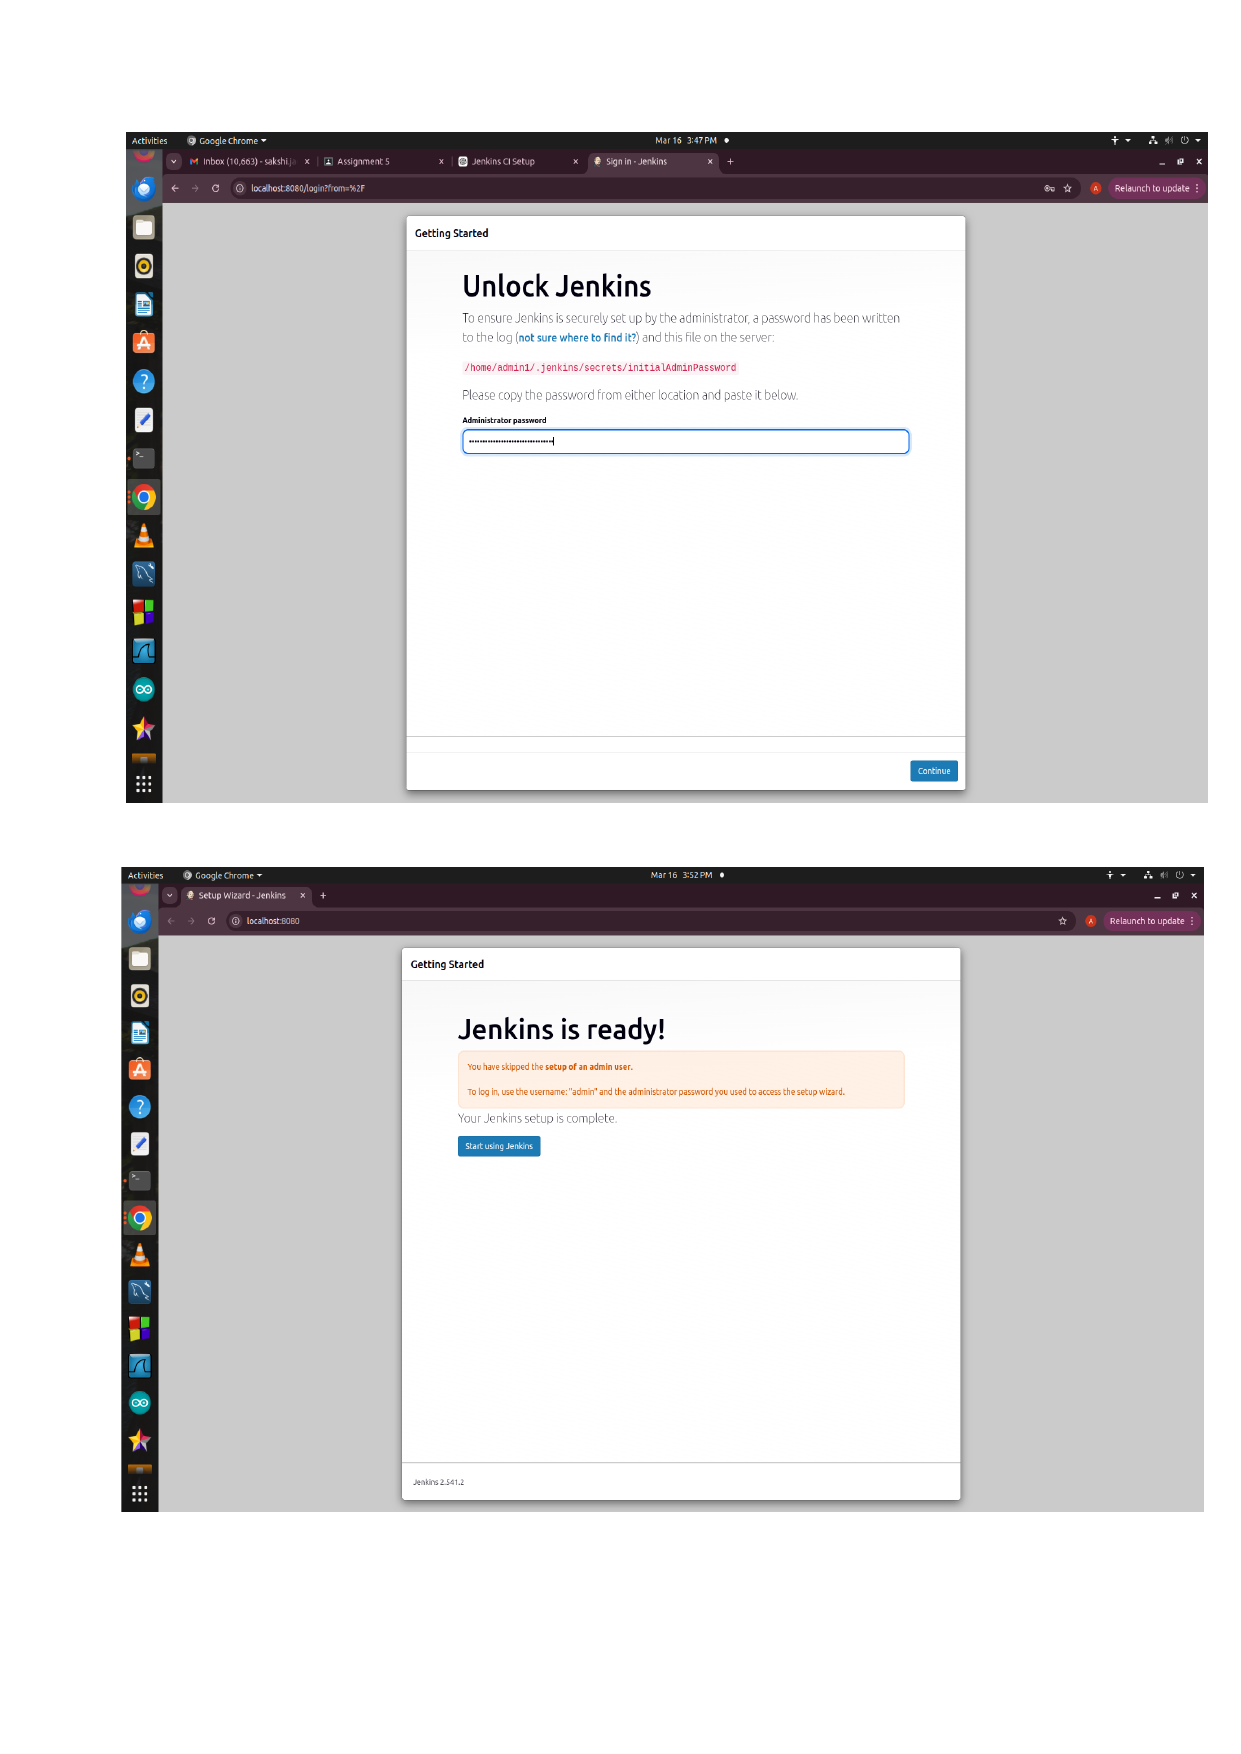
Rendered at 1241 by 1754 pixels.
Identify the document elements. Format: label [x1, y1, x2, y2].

picture [126, 132, 1208, 803]
picture [121, 867, 1204, 1512]
